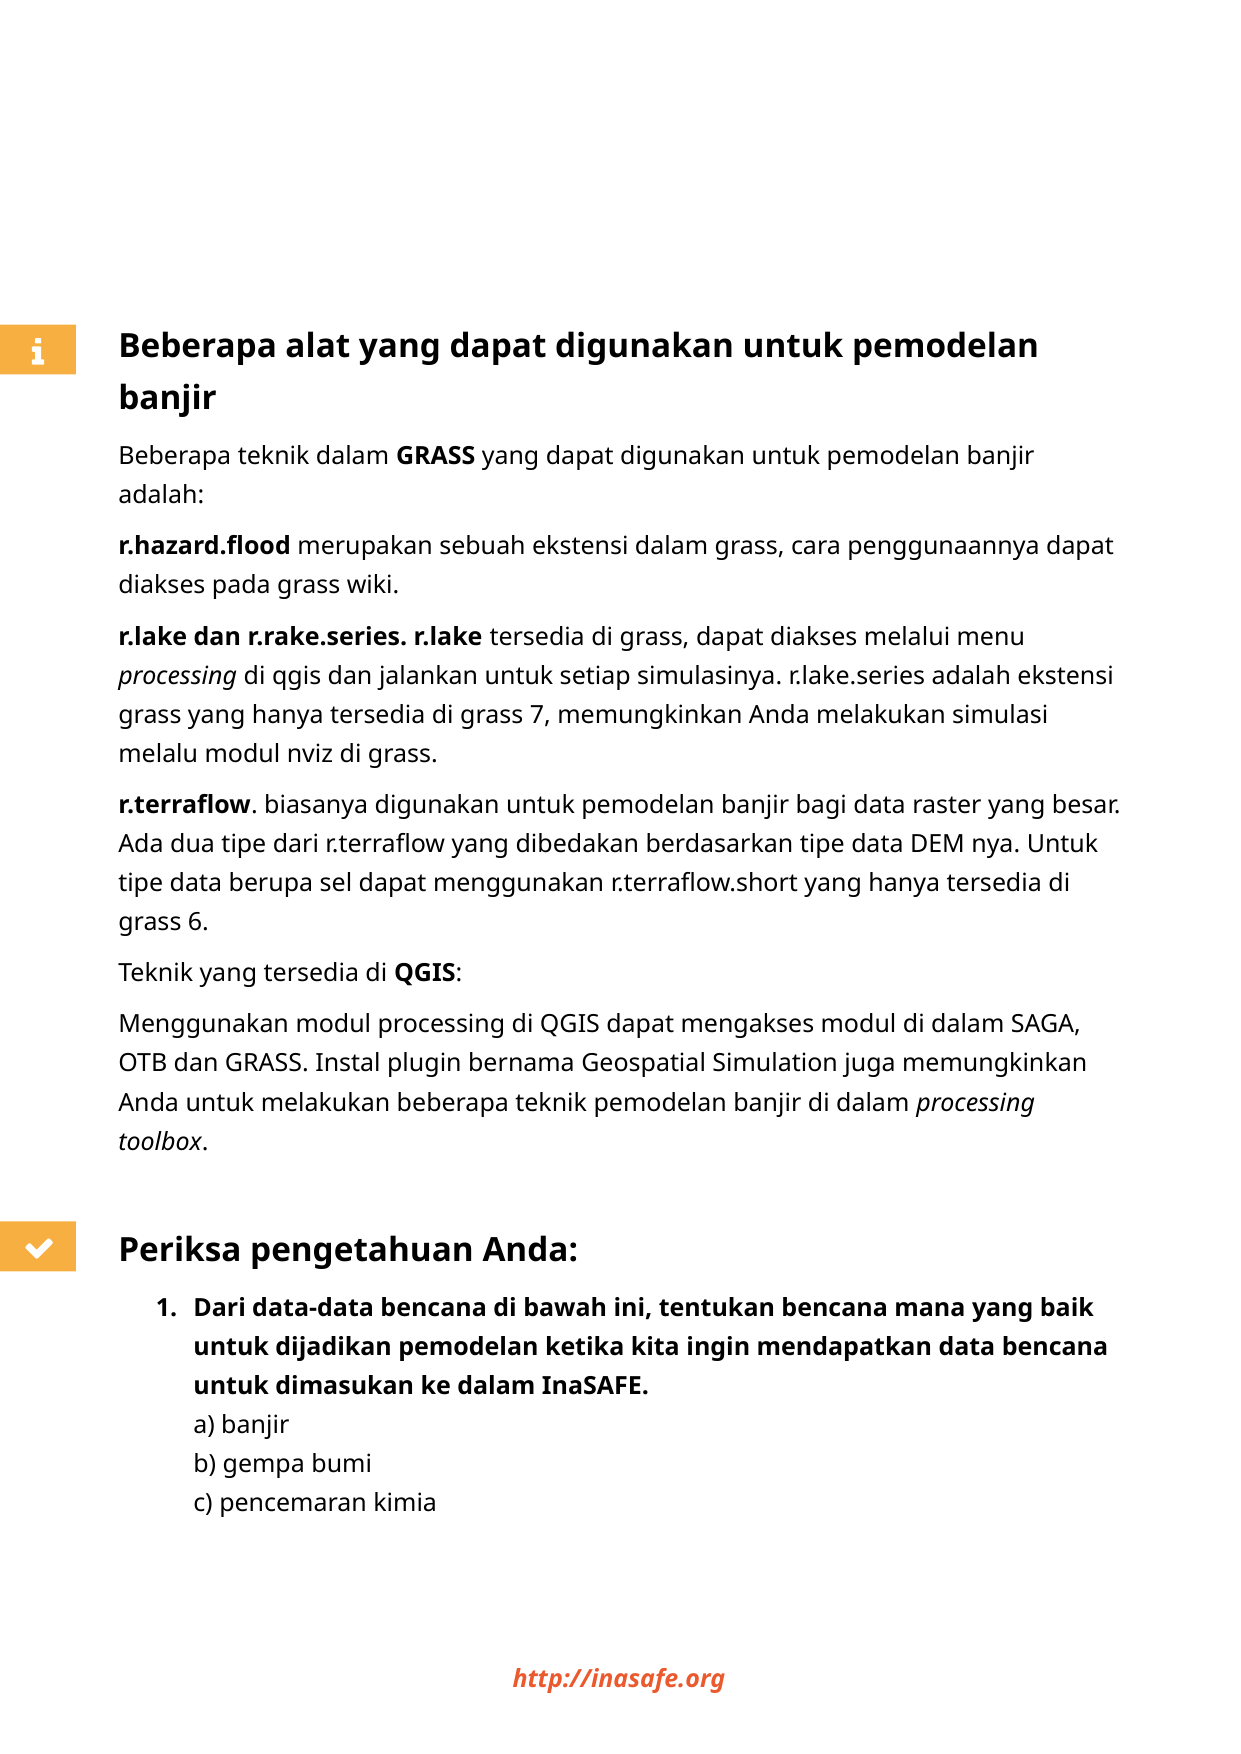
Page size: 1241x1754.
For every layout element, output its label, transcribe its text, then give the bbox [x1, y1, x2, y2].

text Menggunakan modul processing di QGIS dapat mengakses modul di dalam SAGA, OTB dan GRASS. Instal plugin bernama Geospatial Simulation juga memungkinkan Anda untuk melakukan beberapa teknik pemodelan banjir di dalam processing toolbox. [118, 1006, 1122, 1157]
subtitle Beberapa alat yang dapat digunakan untuk pemodelan banjir [118, 322, 1122, 419]
text r.lake dan r.rake.series. r.lake tersedia di grass, dapat diakses melalui menu processing di qgis dan jalankan untuk setiap simulasinya. r.lake.series adalah ekstensi grass yang hanya tersedia di grass 7, memungkinkan Anda melakukan simulasi melalu modul nviz di grass. [118, 618, 1122, 770]
subtitle Periksa pengetahuan Anda: [118, 1225, 1122, 1271]
list b) gempa bumi [156, 1446, 1122, 1480]
text Teknik yang tersedia di QGIS: [118, 955, 1122, 989]
text c) pencemaran kimia [118, 1485, 1122, 1519]
list a) banjir [156, 1407, 1122, 1441]
text Beberapa teknik dalam GRASS yang dapat digunakan untuk pemodelan banjir adalah: [118, 438, 1122, 511]
text r.terraflow. biasanya digunakan untuk pemodelan banjir bagi data raster yang besar. Ada dua tipe dari r.terraflow yang dibedakan berdasarkan tipe data DEM nya. Untuk tipe data berupa sel dapat menggunakan r.terraflow.short yang hanya tersedia di grass 6. [118, 787, 1122, 938]
text r.hazard.flood merupakan sebuah ekstensi dalam grass, cara penggunaannya dapat diakses pada grass wiki. [118, 528, 1122, 601]
list Dari data-data bencana di bawah ini, tentukan bencana mana yang baik untuk dijadikan pemodelan ketika kita ingin mendapatkan data bencana untuk dimasukan ke dalam InaSAFE. [156, 1289, 1122, 1402]
